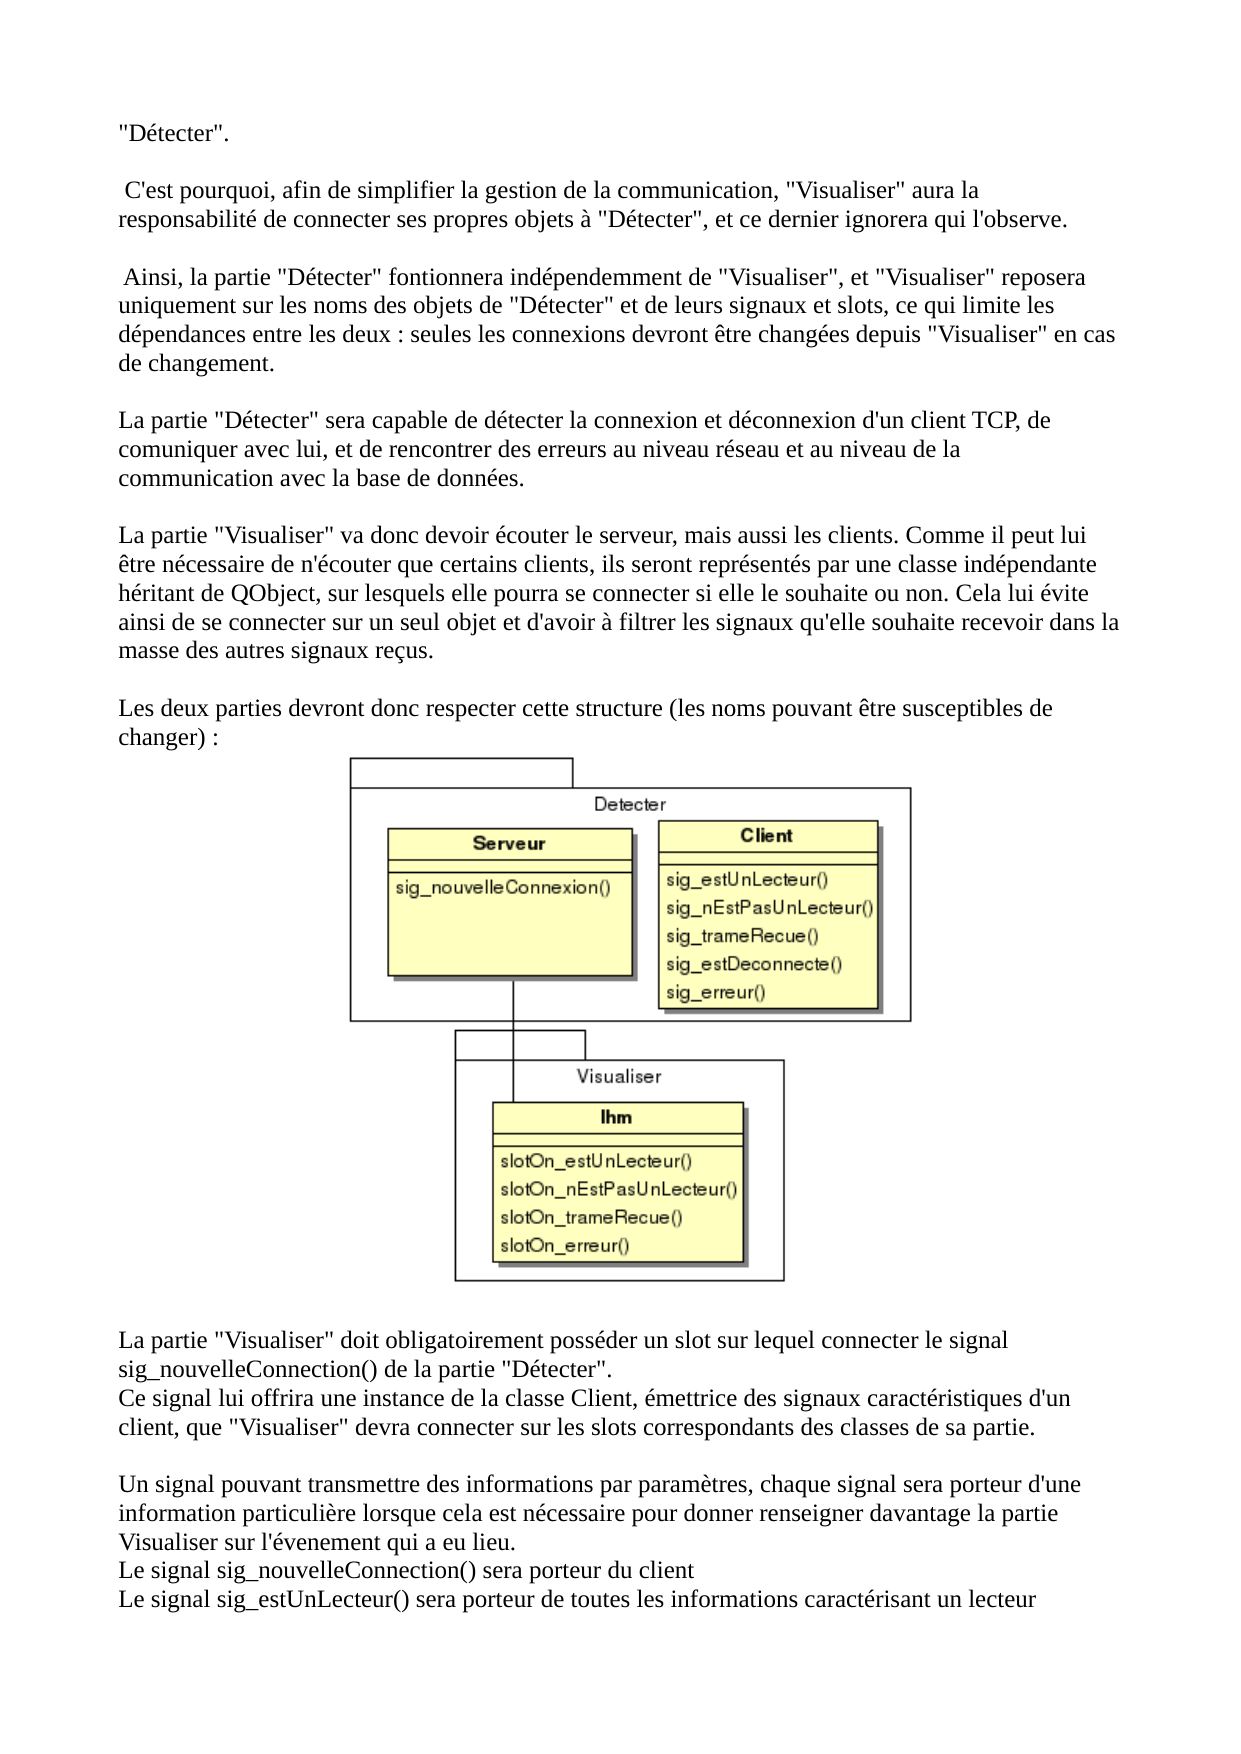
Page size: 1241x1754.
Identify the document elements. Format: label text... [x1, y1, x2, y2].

text La partie "Visualiser" doit obligatoirement posséder un slot sur lequel connecter le signal sig_nouvelleConnection() de la partie "Détecter". [118, 1326, 1122, 1383]
text La partie "Détecter" sera capable de détecter la connexion et déconnexion d'un client TCP, de comuniquer avec lui, et de rencontrer des erreurs au niveau réseau et au niveau de la communication avec la base de données. [118, 406, 1122, 492]
text "Détecter". [118, 118, 1122, 147]
text La partie "Visualiser" va donc devoir écouter le serveur, mais aussi les clients. Comme il peut lui être nécessaire de n'écouter que certains clients, ils seront représentés par une classe indépendante héritant de QObject, sur lesquels elle pourra se connecter si elle le souhaite ou non. Cela lui évite ainsi de se connecter sur un seul objet et d'avoir à filtrer les signaux qu'elle souhaite recevoir dans la masse des autres signaux reçus. [118, 521, 1122, 664]
text Le signal sig_nouvelleConnection() sera porteur du client [118, 1556, 1122, 1584]
text Les deux parties devront donc respecter cette structure (les noms pouvant être susceptibles de changer) : [118, 693, 1122, 751]
text C'est pourquoi, afin de simplifier la gestion de la communication, "Visualiser" aura la responsabilité de connecter ses propres objets à "Détecter", et ce dernier ignorera qui l'observe. [118, 176, 1122, 233]
text Ce signal lui offrira une instance de la classe Client, émettrice des signaux caractéristiques d'un client, que "Visualiser" devra connecter sur les slots correspondants des classes de sa partie. [118, 1383, 1122, 1441]
text Le signal sig_estUnLecteur() sera porteur de toutes les informations caractérisant un lecteur [118, 1584, 1122, 1613]
text Ainsi, la partie "Détecter" fontionnera indépendemment de "Visualiser", et "Visualiser" reposera uniquement sur les noms des objets de "Détecter" et de leurs signaux et slots, ce qui limite les dépendances entre les deux : seules les connexions devront être changées depuis "Visualiser" en cas de changement. [118, 262, 1122, 377]
picture [311, 750, 929, 1299]
text Un signal pouvant transmettre des informations par paramètres, chaque signal sera porteur d'une information particulière lorsque cela est nécessaire pour donner renseigner davantage la partie Visualiser sur l'évenement qui a eu lieu. [118, 1469, 1122, 1556]
